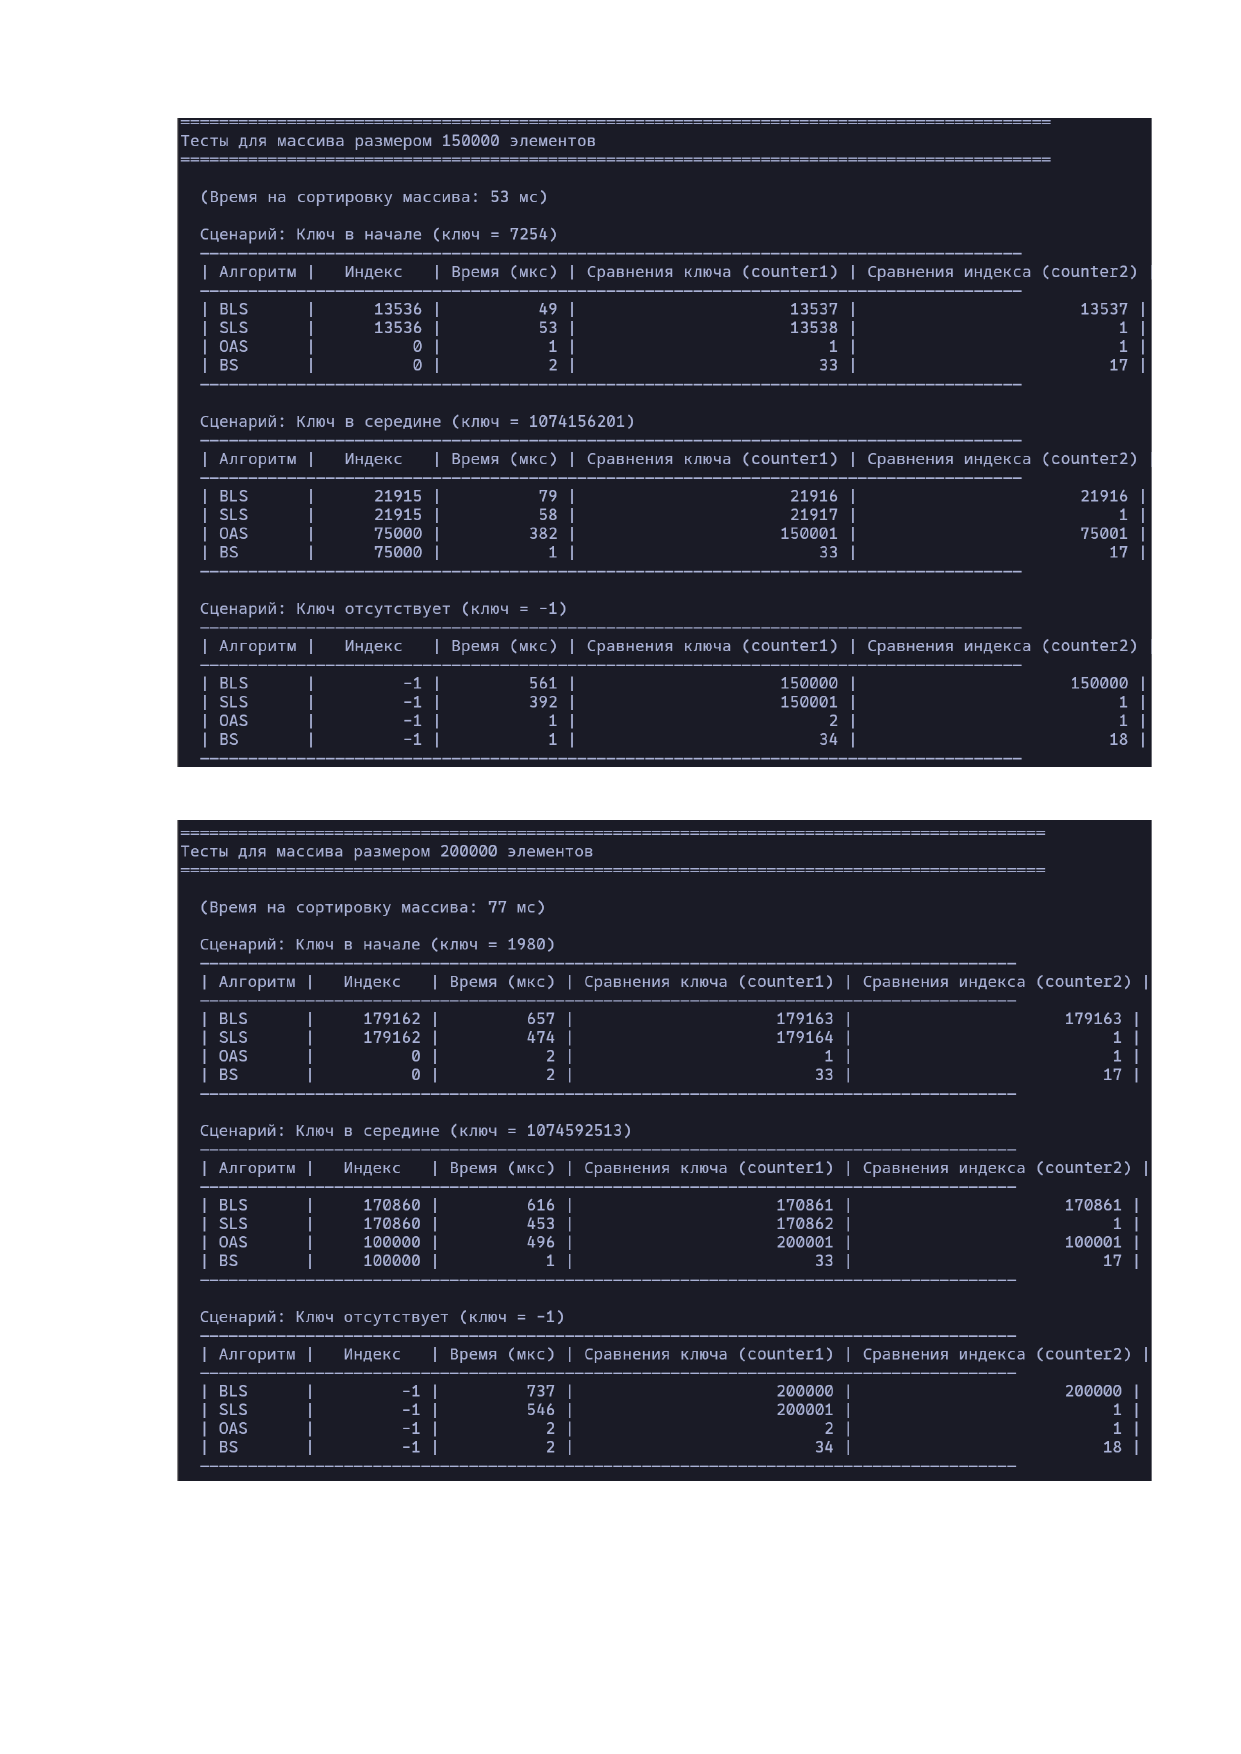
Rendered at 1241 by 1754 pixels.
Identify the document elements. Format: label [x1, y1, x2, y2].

picture [177, 118, 1152, 767]
picture [177, 820, 1152, 1481]
